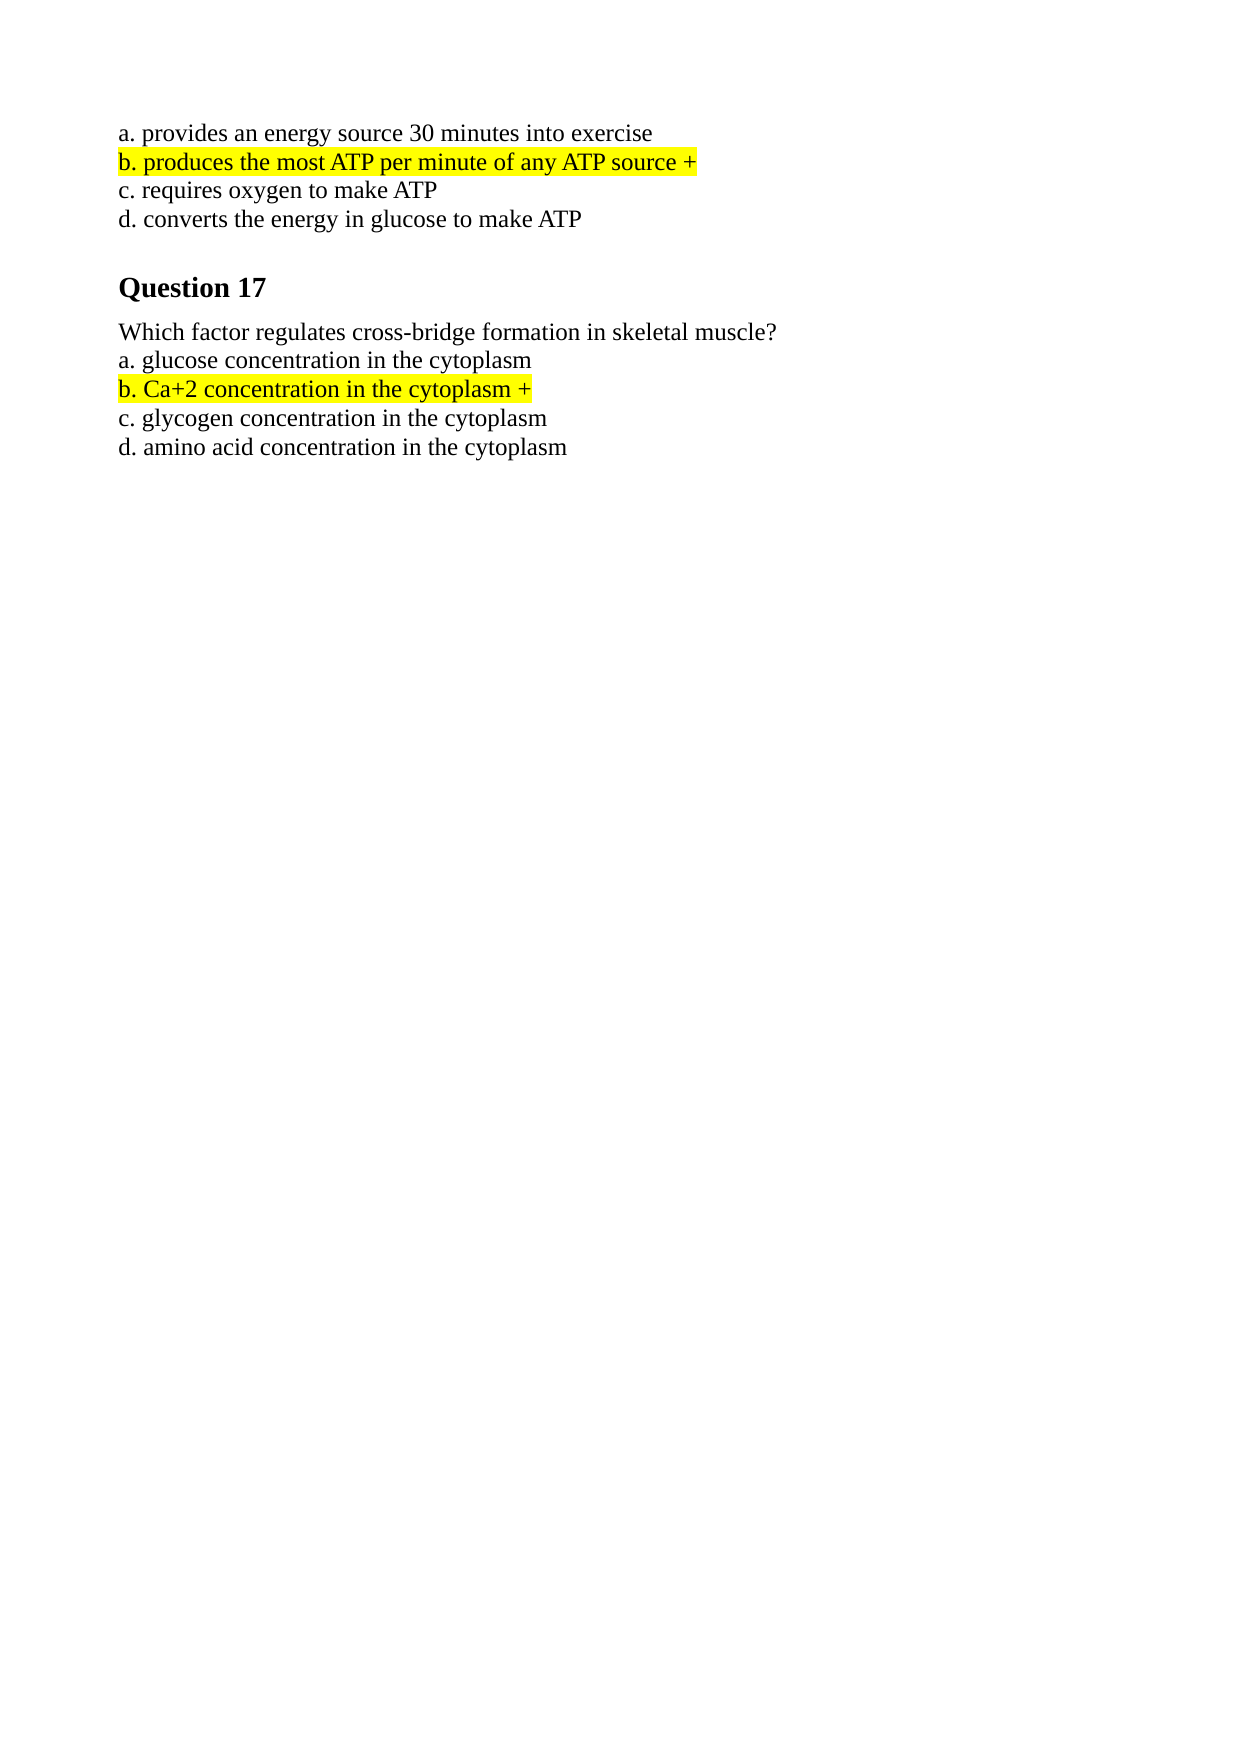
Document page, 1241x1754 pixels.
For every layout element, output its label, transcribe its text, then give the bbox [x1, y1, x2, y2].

text a. provides an energy source 30 minutes into exercise [118, 118, 1122, 147]
text d. amino acid concentration in the cytoplasm [118, 432, 1122, 460]
text b. produces the most ATP per minute of any ATP source + [118, 147, 1122, 176]
text d. converts the energy in glucose to make ATP [118, 204, 1122, 233]
subtitle Question 17 [118, 271, 1122, 304]
text b. Ca+2 concentration in the cytoplasm + [118, 374, 1122, 403]
text a. glucose concentration in the cytoplasm [118, 345, 1122, 374]
text Which factor regulates cross-bridge formation in skeletal muscle? [118, 317, 1122, 345]
text c. requires oxygen to make ATP [118, 176, 1122, 204]
text c. glycogen concentration in the cytoplasm [118, 403, 1122, 432]
